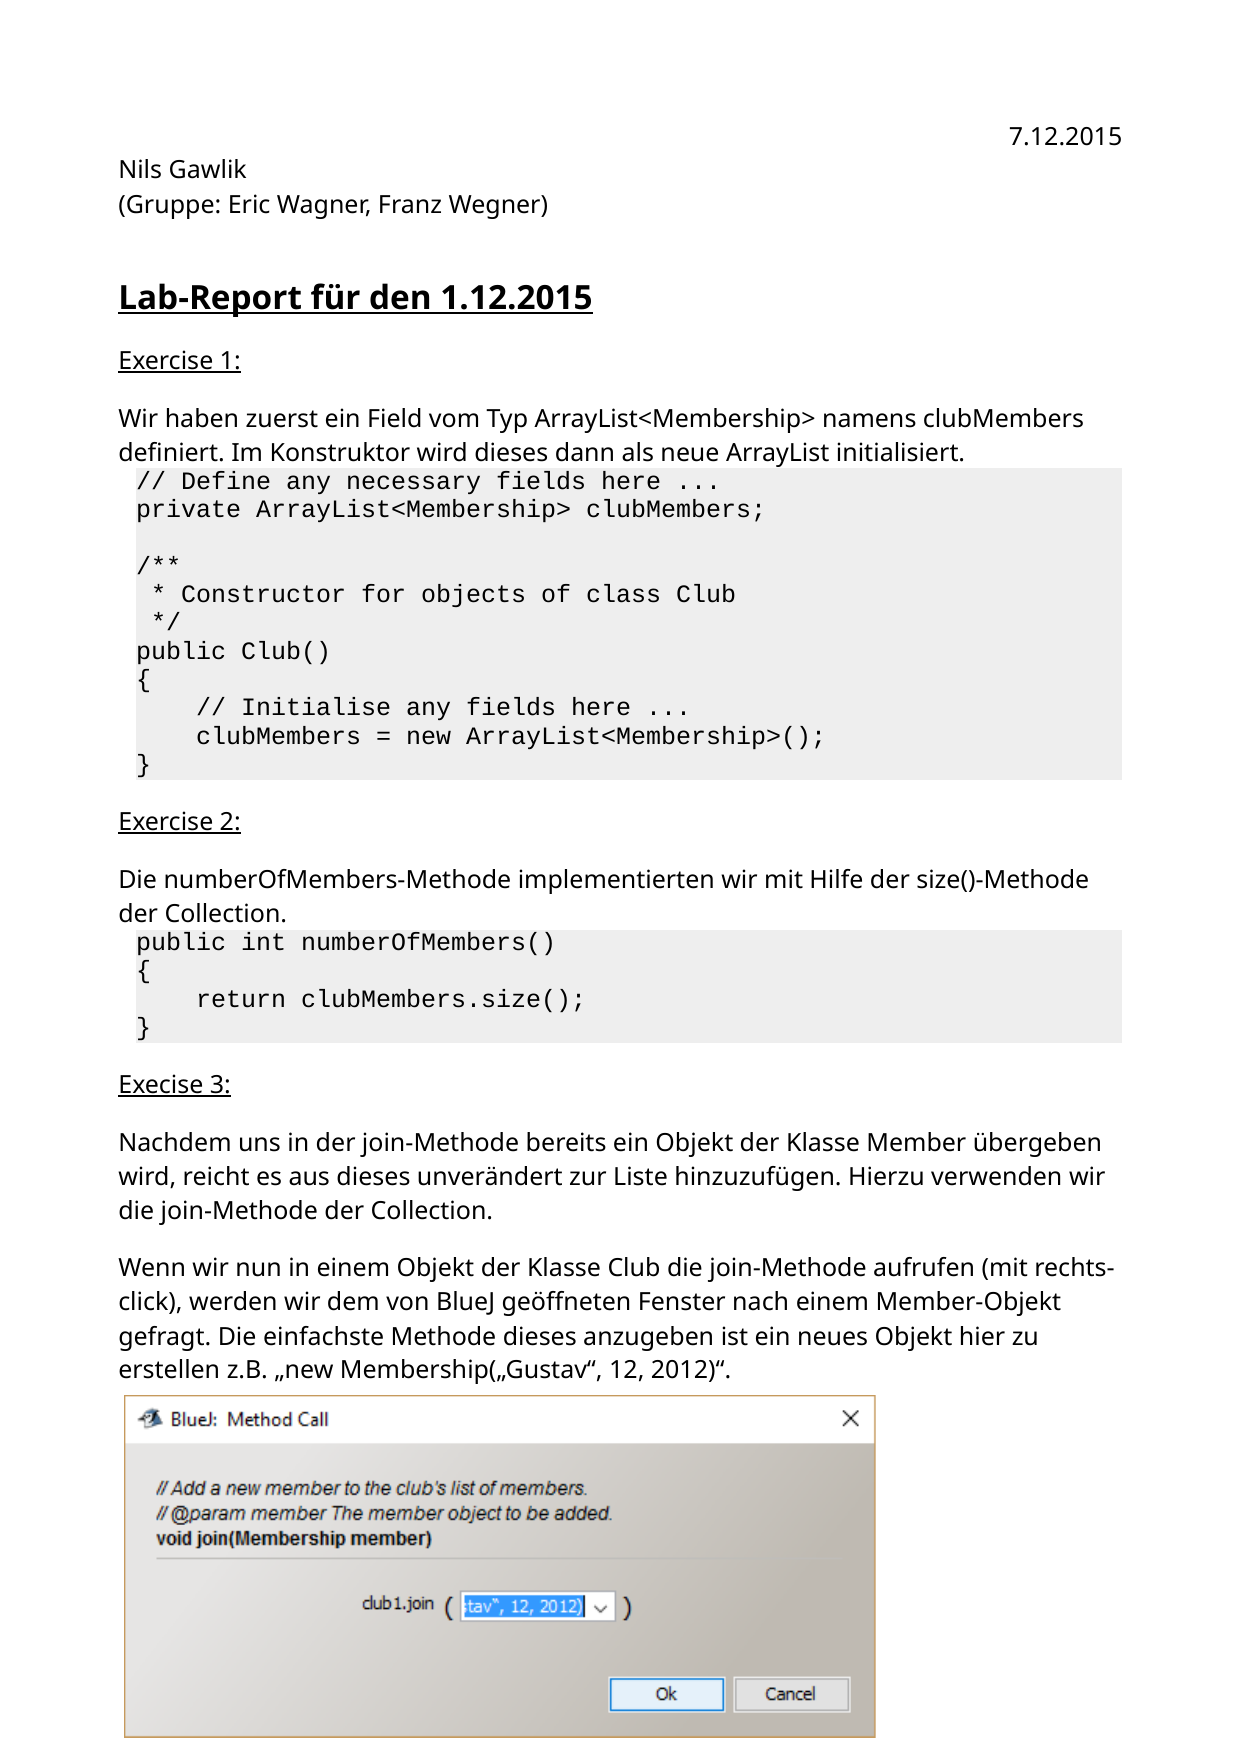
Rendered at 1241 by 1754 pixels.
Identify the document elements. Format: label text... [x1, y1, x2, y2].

text private ArrayList<Membership> clubMembers; [136, 497, 1122, 525]
text clubMembers = new ArrayList<Membership>(); [136, 723, 1122, 752]
text } [136, 1014, 1122, 1043]
text Exercise 2: [118, 804, 1122, 838]
text } [136, 752, 1122, 780]
text /** [136, 553, 1122, 582]
text */ [136, 610, 1122, 638]
text public Club() [136, 638, 1122, 667]
text Exercise 1: [118, 342, 1122, 377]
text // Initialise any fields here ... [136, 695, 1122, 723]
text Execise 3: [118, 1066, 1122, 1101]
text Wir haben zuerst ein Field vom Typ ArrayList<Membership> namens clubMembers definiert. Im Konstruktor wird dieses dann als neue ArrayList initialisiert. [118, 400, 1122, 468]
text return clubMembers.size(); [136, 986, 1122, 1014]
text { [136, 958, 1122, 986]
text // Define any necessary fields here ... [136, 468, 1122, 497]
text { [136, 667, 1122, 695]
text Die numberOfMembers-Methode implementierten wir mit Hilfe der size()-Methode der Collection. [118, 861, 1122, 929]
text Lab-Report für den 1.12.2015 [118, 273, 1122, 319]
text Nachdem uns in der join-Methode bereits ein Objekt der Klasse Member übergeben wird, reicht es aus dieses unverändert zur Liste hinzuzufügen. Hierzu verwenden wir die join-Methode der Collection. [118, 1124, 1122, 1226]
text Wenn wir nun in einem Objekt der Klasse Club die join-Methode aufrufen (mit rechts-click), werden wir dem von BlueJ geöffneten Fenster nach einem Member-Objekt gefragt. Die einfachste Methode dieses anzugeben ist ein neues Objekt hier zu erstellen z.B. „new Membership(„Gustav“, 12, 2012)“. [118, 1250, 1122, 1386]
text public int numberOfMembers() [136, 929, 1122, 958]
picture [124, 1395, 876, 1738]
text * Constructor for objects of class Club [136, 582, 1122, 610]
